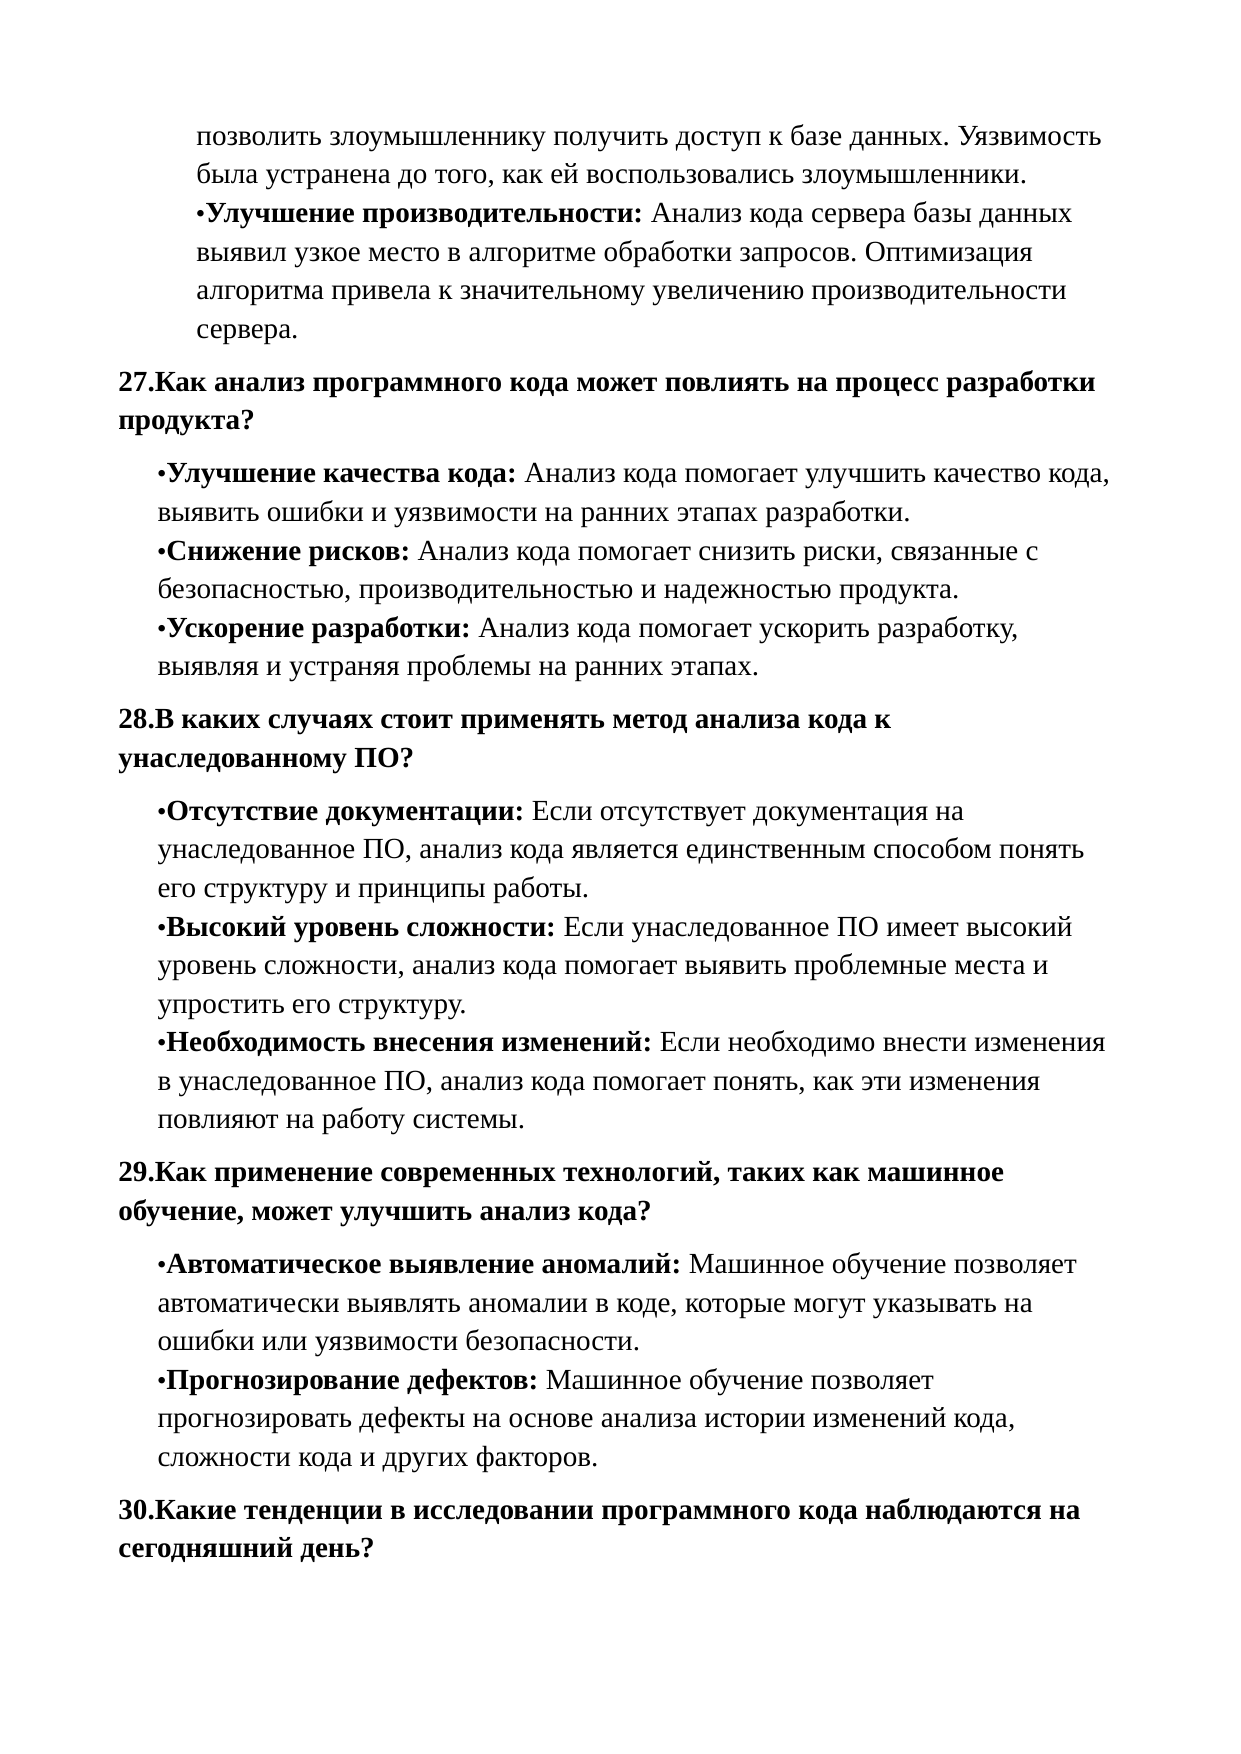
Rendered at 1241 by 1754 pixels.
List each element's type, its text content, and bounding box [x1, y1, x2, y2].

text 30.Какие тенденции в исследовании программного кода наблюдаются на сегодняшний день? [118, 1492, 1122, 1564]
list Необходимость внесения изменений: Если необходимо внести изменения в унаследованное ПО, анализ кода помогает понять, как эти изменения повлияют на работу системы. [118, 1024, 1122, 1135]
text 27.Как анализ программного кода может повлиять на процесс разработки продукта? [118, 364, 1122, 436]
list Улучшение качества кода: Анализ кода помогает улучшить качество кода, выявить ошибки и уязвимости на ранних этапах разработки. [118, 456, 1122, 528]
list Снижение рисков: Анализ кода помогает снизить риски, связанные с безопасностью, производительностью и надежностью продукта. [118, 533, 1122, 605]
list Автоматическое выявление аномалий: Машинное обучение позволяет автоматически выявлять аномалии в коде, которые могут указывать на ошибки или уязвимости безопасности. [118, 1246, 1122, 1357]
list позволить злоумышленнику получить доступ к базе данных. Уязвимость была устранена до того, как ей воспользовались злоумышленники. [118, 118, 1122, 190]
list Отсутствие документации: Если отсутствует документация на унаследованное ПО, анализ кода является единственным способом понять его структуру и принципы работы. [118, 793, 1122, 904]
text 28.В каких случаях стоит применять метод анализа кода к унаследованному ПО? [118, 701, 1122, 773]
list Ускорение разработки: Анализ кода помогает ускорить разработку, выявляя и устраняя проблемы на ранних этапах. [118, 610, 1122, 682]
list Высокий уровень сложности: Если унаследованное ПО имеет высокий уровень сложности, анализ кода помогает выявить проблемные места и упростить его структуру. [118, 909, 1122, 1019]
text 29.Как применение современных технологий, таких как машинное обучение, может улучшить анализ кода? [118, 1154, 1122, 1227]
list Улучшение производительности: Анализ кода сервера базы данных выявил узкое место в алгоритме обработки запросов. Оптимизация алгоритма привела к значительному увеличению производительности сервера. [118, 195, 1122, 344]
list Прогнозирование дефектов: Машинное обучение позволяет прогнозировать дефекты на основе анализа истории изменений кода, сложности кода и других факторов. [118, 1362, 1122, 1472]
